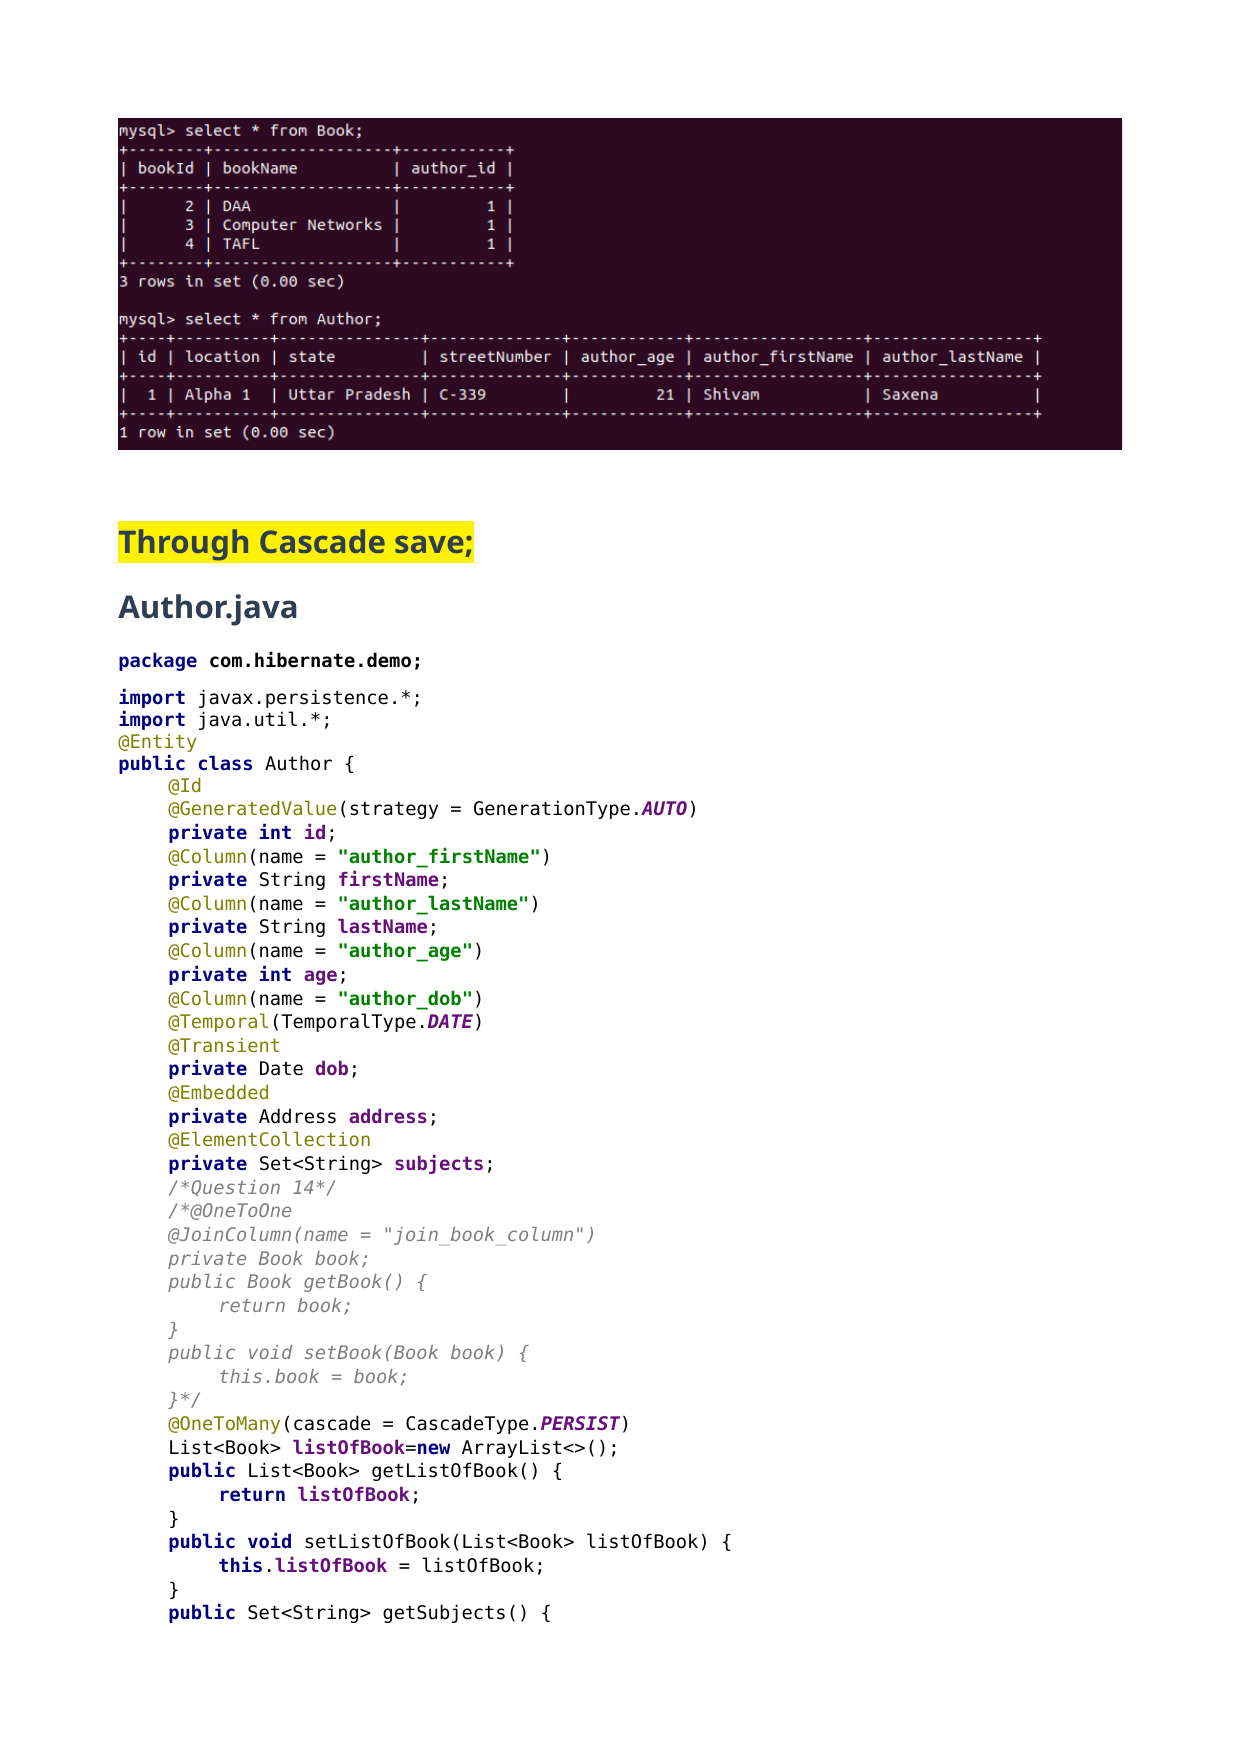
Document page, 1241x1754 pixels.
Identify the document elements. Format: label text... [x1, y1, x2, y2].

text private Book book; [118, 1248, 1122, 1271]
text return book; [118, 1295, 1122, 1318]
text @Column(name = "author_age") [118, 940, 1122, 964]
text public class Author { [118, 753, 1122, 775]
text this.listOfBook = listOfBook; [118, 1555, 1122, 1579]
text @OneToMany(cascade = CascadeType.PERSIST) [118, 1413, 1122, 1437]
text /*Question 14*/ [118, 1177, 1122, 1200]
text package com.hibernate.demo; [118, 650, 1122, 672]
text import java.util.*; [118, 709, 1122, 731]
text public void setBook(Book book) { [118, 1342, 1122, 1366]
text @Entity [118, 731, 1122, 753]
text @Temporal(TemporalType.DATE) [118, 1011, 1122, 1035]
text Author.java [118, 585, 1122, 628]
text private int age; [118, 964, 1122, 987]
text return listOfBook; [118, 1484, 1122, 1508]
text private String firstName; [118, 869, 1122, 893]
text @ElementCollection [118, 1129, 1122, 1153]
text import javax.persistence.*; [118, 687, 1122, 709]
text @Id [118, 775, 1122, 798]
picture [118, 118, 1123, 450]
text public List<Book> getListOfBook() { [118, 1460, 1122, 1484]
text @JoinColumn(name = "join_book_column") [118, 1224, 1122, 1248]
text } [118, 1579, 1122, 1602]
text public Book getBook() { [118, 1271, 1122, 1295]
text } [118, 1508, 1122, 1531]
text @GeneratedValue(strategy = GenerationType.AUTO) [118, 798, 1122, 822]
text public void setListOfBook(List<Book> listOfBook) { [118, 1531, 1122, 1555]
text private int id; [118, 822, 1122, 846]
text @Transient [118, 1035, 1122, 1058]
text /*@OneToOne [118, 1200, 1122, 1224]
text } [118, 1318, 1122, 1342]
text Through Cascade save; [118, 521, 1122, 563]
text }*/ [118, 1389, 1122, 1413]
text private String lastName; [118, 917, 1122, 940]
text private Set<String> subjects; [118, 1153, 1122, 1177]
text private Date dob; [118, 1058, 1122, 1082]
text @Column(name = "author_lastName") [118, 893, 1122, 917]
text @Column(name = "author_dob") [118, 987, 1122, 1011]
text @Embedded [118, 1082, 1122, 1106]
text private Address address; [118, 1106, 1122, 1129]
text @Column(name = "author_firstName") [118, 846, 1122, 869]
text this.book = book; [118, 1366, 1122, 1389]
text public Set<String> getSubjects() { [118, 1602, 1122, 1626]
text List<Book> listOfBook=new ArrayList<>(); [118, 1437, 1122, 1460]
